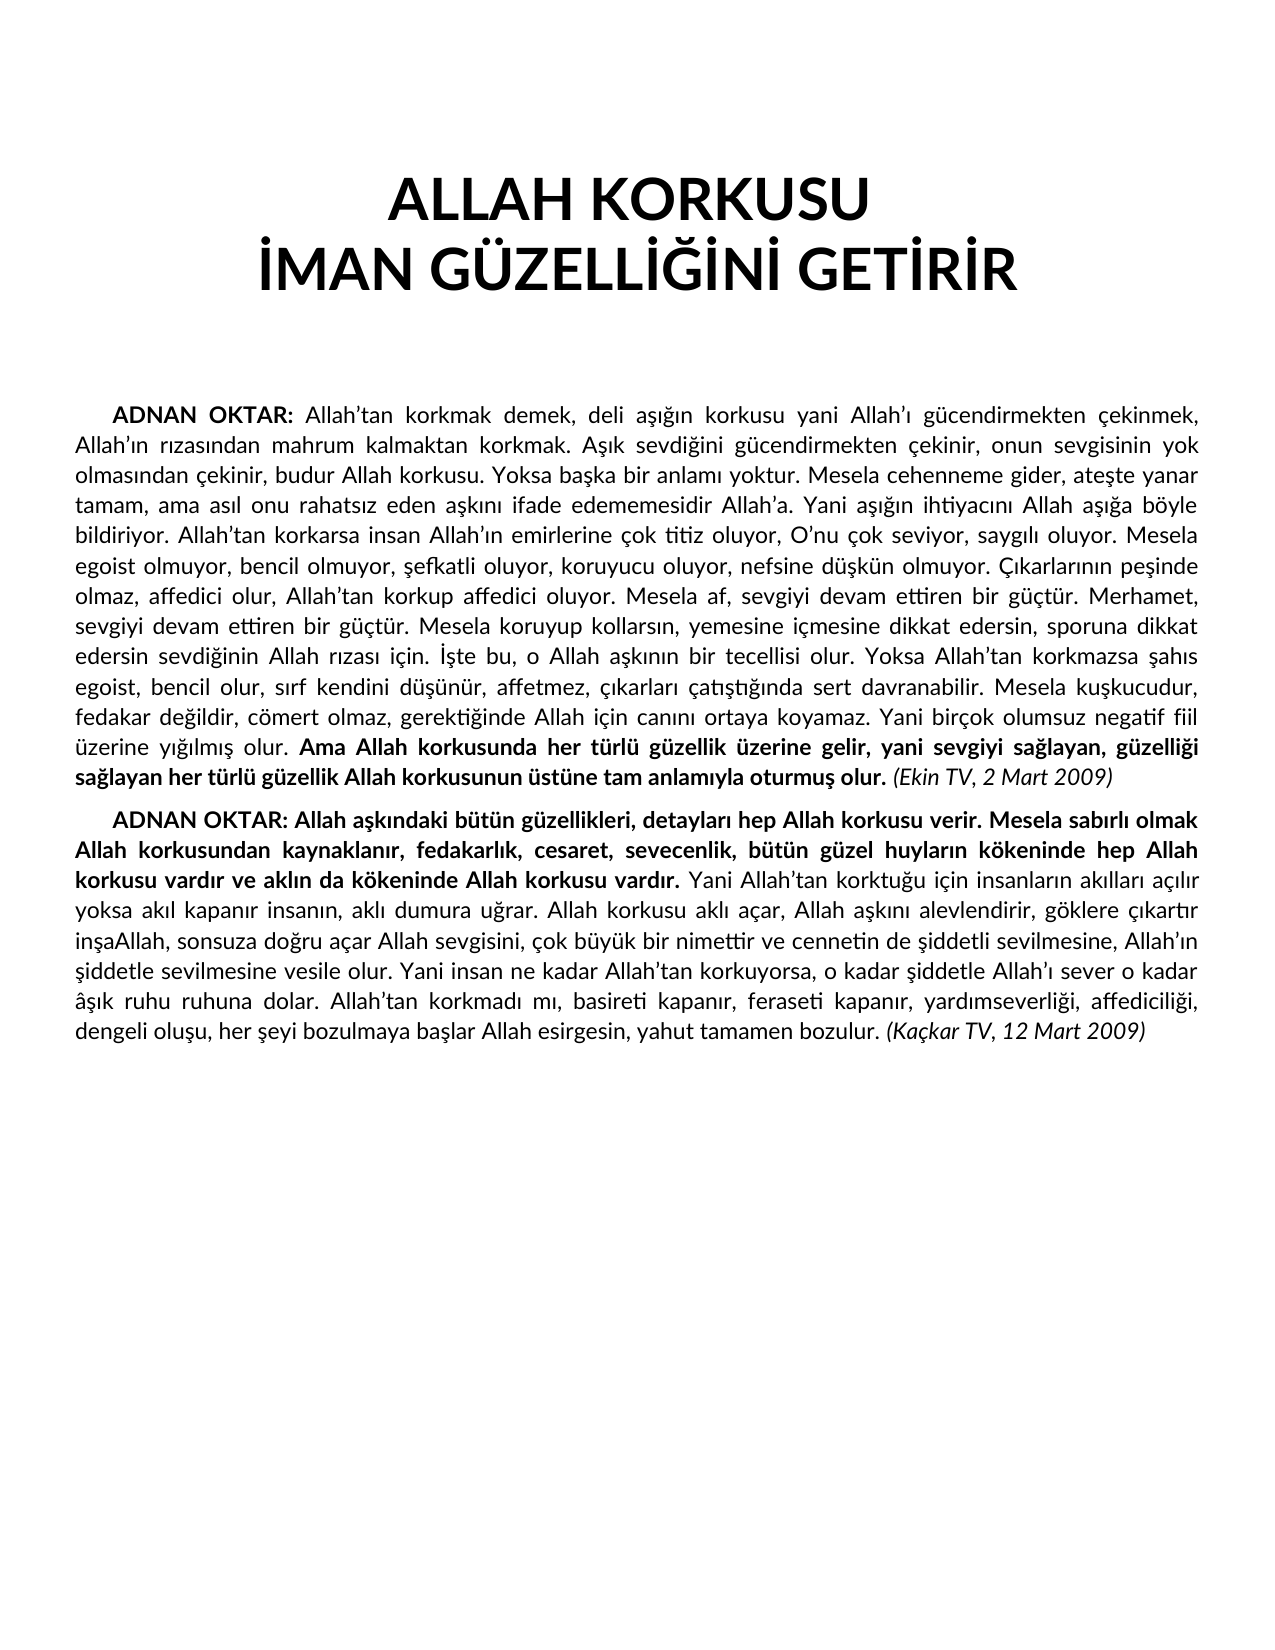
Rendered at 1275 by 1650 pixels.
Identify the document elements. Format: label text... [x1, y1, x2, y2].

text ADNAN OKTAR: Allah aşkındaki bütün güzellikleri, detayları hep Allah korkusu verir. Mesela sabırlı olmak Allah korkusundan kaynaklanır, fedakarlık, cesaret, sevecenlik, bütün güzel huyların kökeninde hep Allah korkusu vardır ve aklın da kökeninde Allah korkusu vardır. Yani Allah’tan korktuğu için insanların akılları açılır yoksa akıl kapanır insanın, aklı dumura uğrar. Allah korkusu aklı açar, Allah aşkını alevlendirir, göklere çıkartır inşaAllah, sonsuza doğru açar Allah sevgisini, çok büyük bir nimettir ve cennetin de şiddetli sevilmesine, Allah’ın şiddetle sevilmesine vesile olur. Yani insan ne kadar Allah’tan korkuyorsa, o kadar şiddetle Allah’ı sever o kadar âşık ruhu ruhuna dolar. Allah’tan korkmadı mı, basireti kapanır, feraseti kapanır, yardımseverliği, affediciliği, dengeli oluşu, her şeyi bozulmaya başlar Allah esirgesin, yahut tamamen bozulur. (Kaçkar TV, 12 Mart 2009) [75, 806, 1200, 1044]
text ADNAN OKTAR: Allah’tan korkmak demek, deli aşığın korkusu yani Allah’ı gücendirmekten çekinmek, Allah’ın rızasından mahrum kalmaktan korkmak. Aşık sevdiğini gücendirmekten çekinir, onun sevgisinin yok olmasından çekinir, budur Allah korkusu. Yoksa başka bir anlamı yoktur. Mesela cehenneme gider, ateşte yanar tamam, ama asıl onu rahatsız eden aşkını ifade edememesidir Allah’a. Yani aşığın ihtiyacını Allah aşığa böyle bildiriyor. Allah’tan korkarsa insan Allah’ın emirlerine çok titiz oluyor, O’nu çok seviyor, saygılı oluyor. Mesela egoist olmuyor, bencil olmuyor, şefkatli oluyor, koruyucu oluyor, nefsine düşkün olmuyor. Çıkarlarının peşinde olmaz, affedici olur, Allah’tan korkup affedici oluyor. Mesela af, sevgiyi devam ettiren bir güçtür. Merhamet, sevgiyi devam ettiren bir güçtür. Mesela koruyup kollarsın, yemesine içmesine dikkat edersin, sporuna dikkat edersin sevdiğinin Allah rızası için. İşte bu, o Allah aşkının bir tecellisi olur. Yoksa Allah’tan korkmazsa şahıs egoist, bencil olur, sırf kendini düşünür, affetmez, çıkarları çatıştığında sert davranabilir. Mesela kuşkucudur, fedakar değildir, cömert olmaz, gerektiğinde Allah için canını ortaya koyamaz. Yani birçok olumsuz negatif fiil üzerine yığılmış olur. Ama Allah korkusunda her türlü güzellik üzerine gelir, yani sevgiyi sağlayan, güzelliği sağlayan her türlü güzellik Allah korkusunun üstüne tam anlamıyla oturmuş olur. (Ekin TV, 2 Mart 2009) [75, 400, 1200, 790]
subtitle ALLAH KORKUSU İMAN GÜZELLİĞİNİ GETİRİR [75, 162, 1200, 302]
